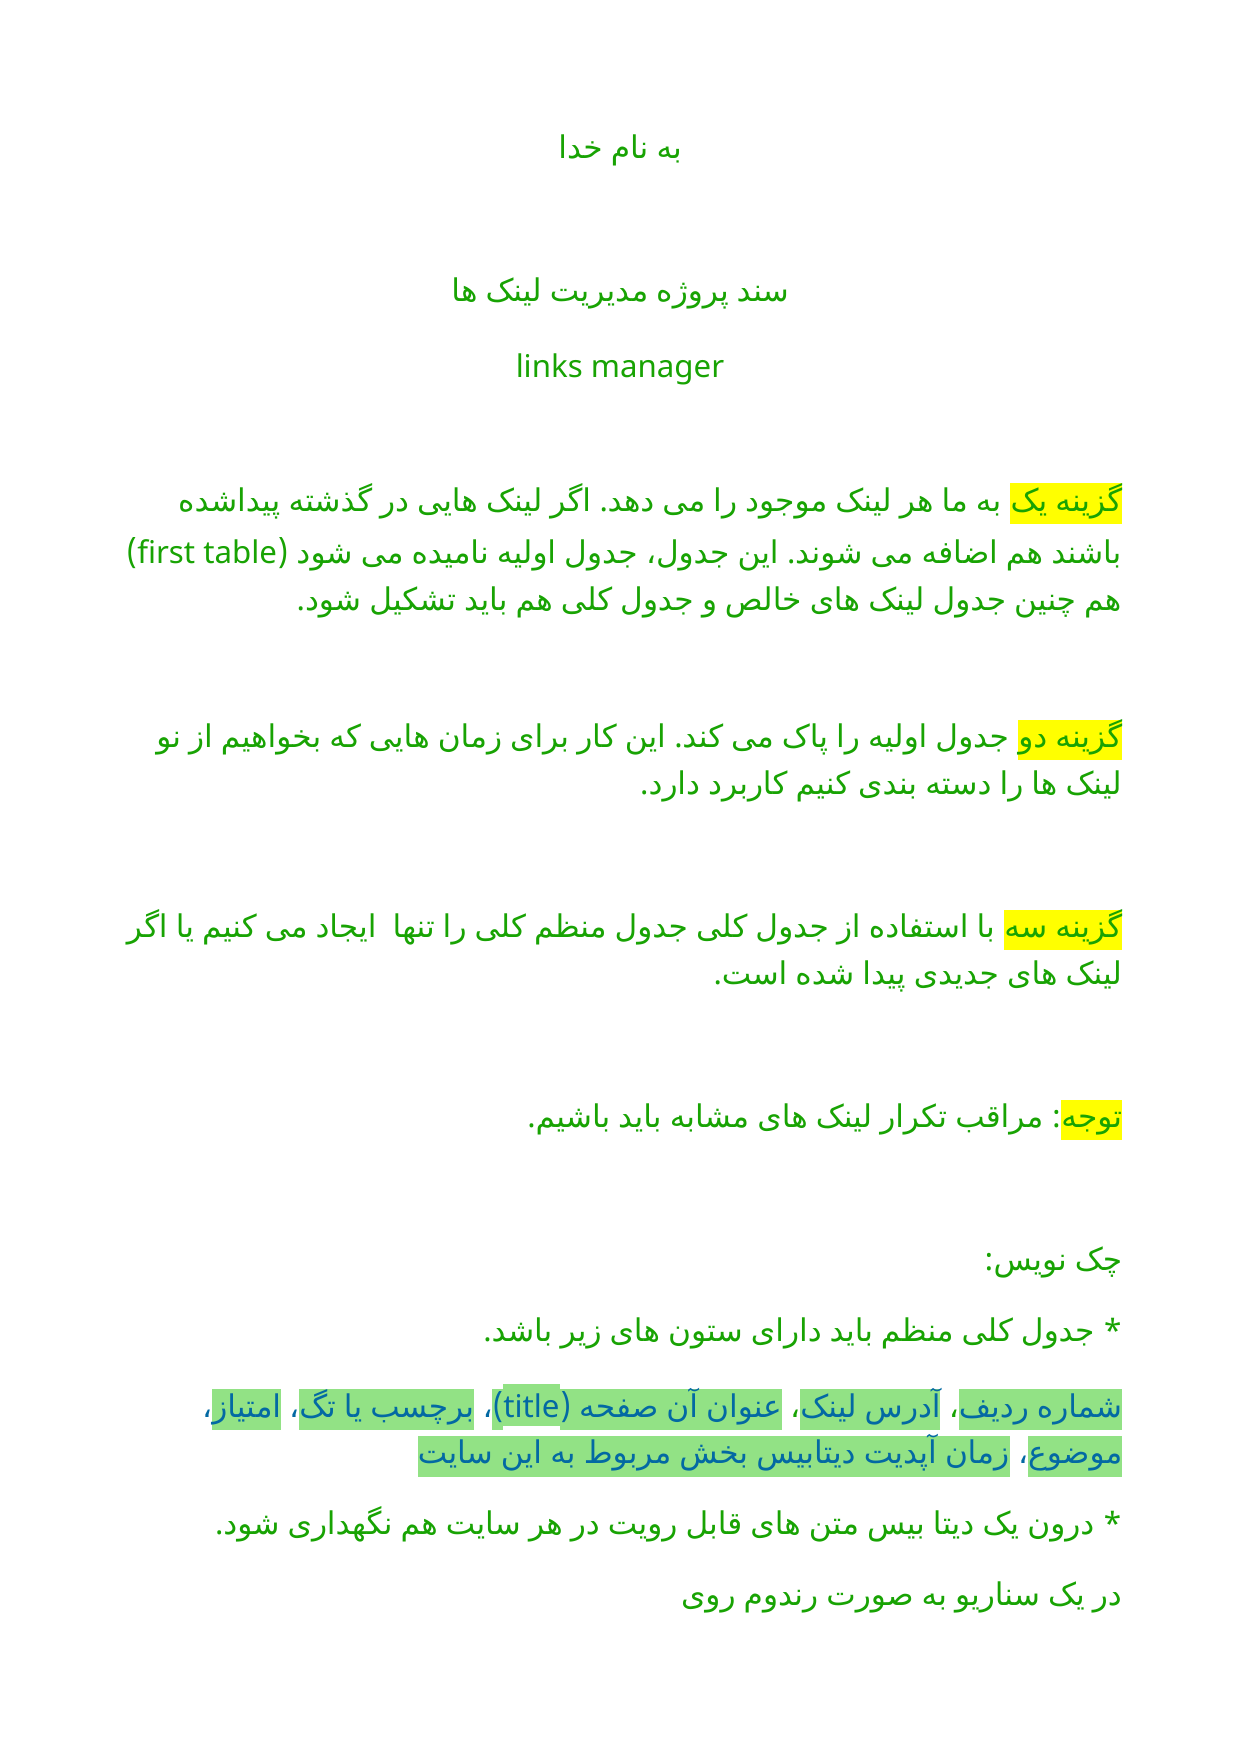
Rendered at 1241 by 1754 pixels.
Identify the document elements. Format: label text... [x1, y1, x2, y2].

text گزینه سه با استفاده از جدول کلی جدول منظم کلی را تنها ایجاد می کنیم یا اگر لینک های جدیدی پیدا شده است. [118, 909, 1122, 997]
text به نام خدا [118, 130, 1122, 171]
text چک نویس: [118, 1243, 1122, 1283]
text شماره ردیف، آدرس لینک، عنوان آن صفحه (title)، برچسب یا تگ، امتیاز، موضوع، زمان آپدیت دیتابیس بخش مربوط به این سایت [118, 1384, 1122, 1477]
text توجه: مراقب تکرار لینک های مشابه باید باشیم. [118, 1099, 1122, 1140]
text * درون یک دیتا بیس متن های قابل رویت در هر سایت هم نگهداری شود. [118, 1506, 1122, 1547]
text links manager [118, 344, 1122, 386]
text در یک سناریو به صورت رندوم روی [118, 1577, 1122, 1618]
text گزینه دو جدول اولیه را پاک می کند. این کار برای زمان هایی که بخواهیم از نو لینک ها را دسته بندی کنیم کاربرد دارد. [118, 719, 1122, 807]
text گزینه یک به ما هر لینک موجود را می دهد. اگر لینک هایی در گذشته پیداشده باشند هم اضافه می شوند. این جدول، جدول اولیه نامیده می شود (first table) هم چنین جدول لینک های خالص و جدول کلی هم باید تشکیل شود. [118, 483, 1122, 623]
text * جدول کلی منظم باید دارای ستون های زیر باشد. [118, 1313, 1122, 1354]
text سند پروژه مدیریت لینک ها [118, 273, 1122, 314]
